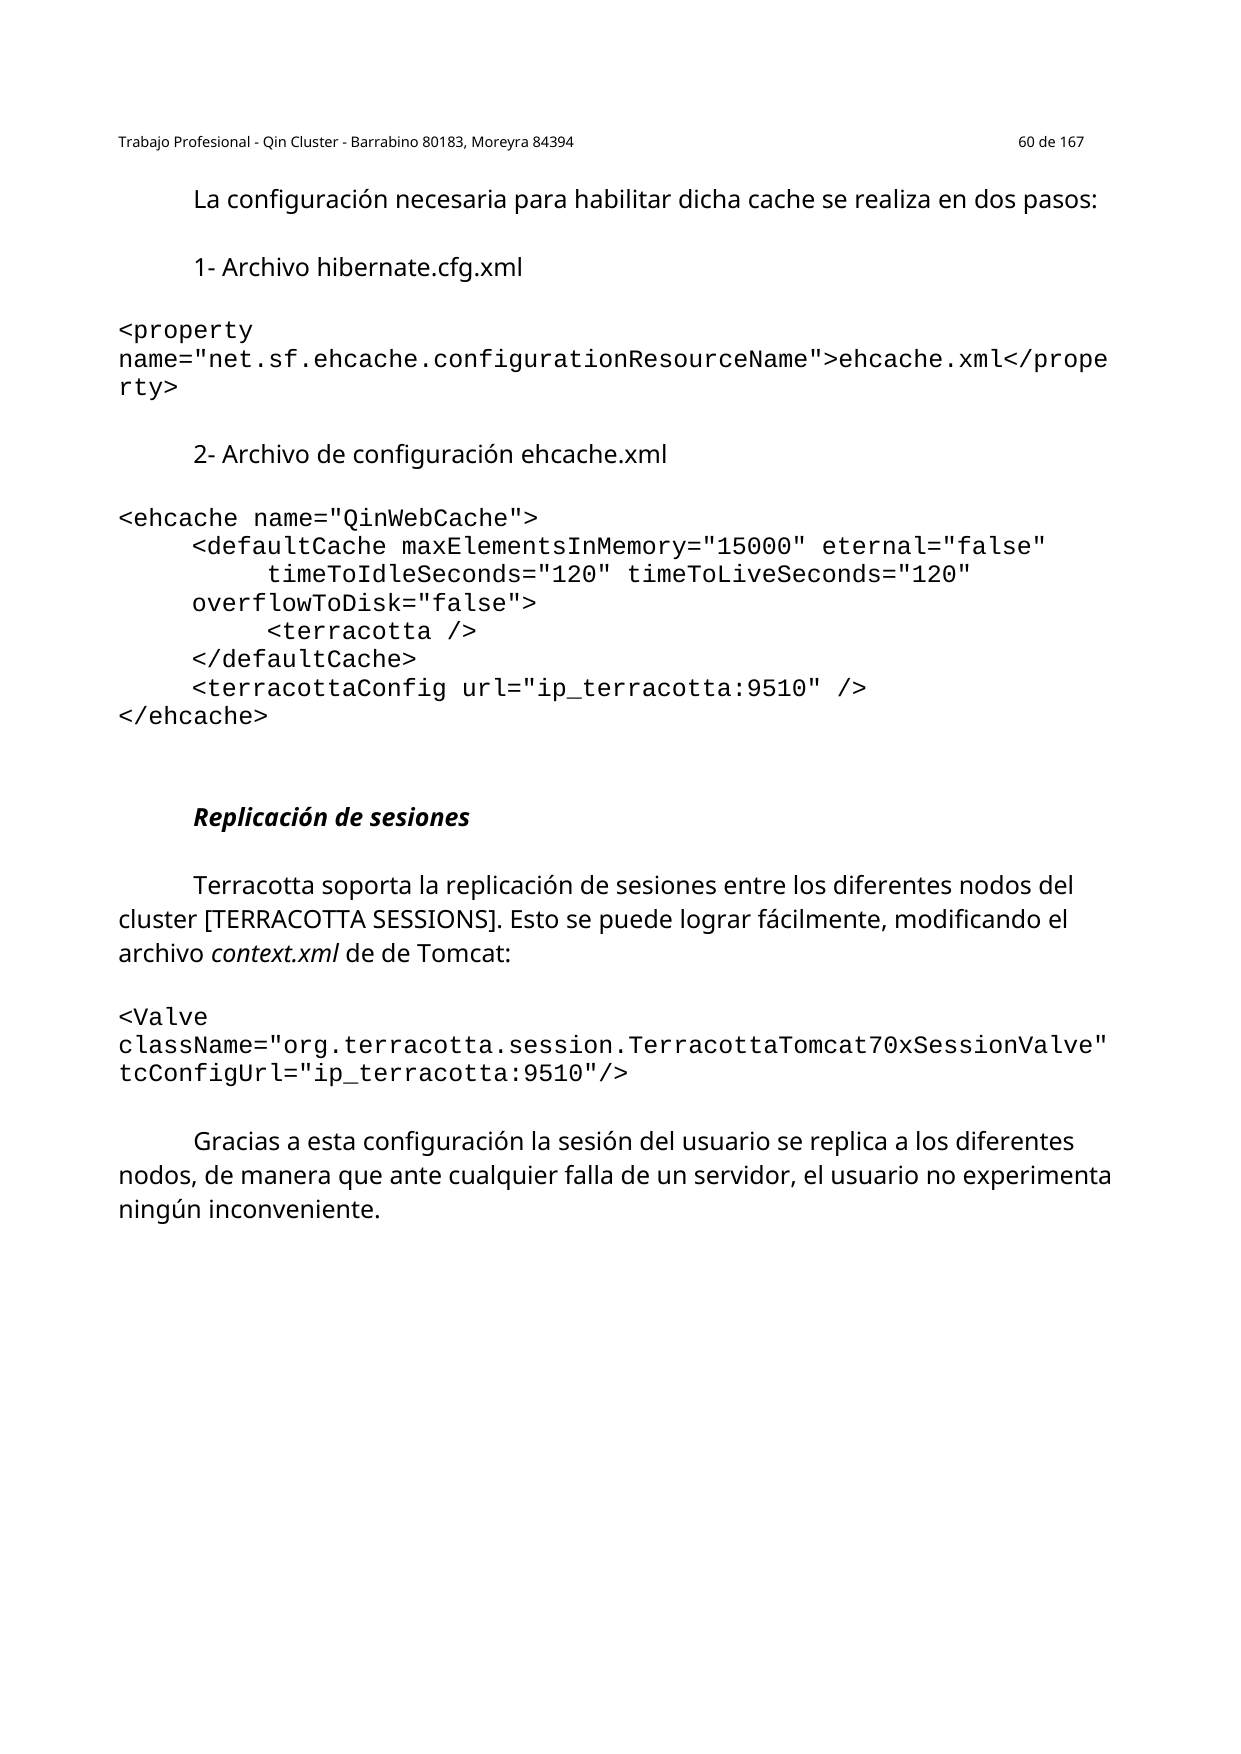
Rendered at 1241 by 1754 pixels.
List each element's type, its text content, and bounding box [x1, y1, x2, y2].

text <terracottaConfig url="ip_terracotta:9510" /> [192, 675, 1122, 703]
text </defaultCache> [192, 647, 1122, 675]
text La configuración necesaria para habilitar dicha cache se realiza en dos pasos: [118, 182, 1122, 216]
text </ehcache> [118, 703, 1122, 732]
text Gracias a esta configuración la sesión del usuario se replica a los diferentes nodos, de manera que ante cualquier falla de un servidor, el usuario no experimenta ningún inconveniente. [118, 1123, 1122, 1226]
text <Valve className="org.terracotta.session.TerracottaTomcat70xSessionValve" tcConfigUrl="ip_terracotta:9510"/> [118, 1004, 1122, 1089]
text Replicación de sesiones [118, 800, 1122, 834]
text timeToIdleSeconds="120" timeToLiveSeconds="120" overflowToDisk="false"> [192, 562, 1122, 618]
text 1- Archivo hibernate.cfg.xml [118, 250, 1122, 284]
text <property name="net.sf.ehcache.configurationResourceName">ehcache.xml</property> [118, 318, 1122, 403]
text <terracotta /> [192, 618, 1122, 647]
text <defaultCache maxElementsInMemory="15000" eternal="false" [192, 533, 1122, 562]
text 2- Archivo de configuración ehcache.xml [118, 437, 1122, 471]
text <ehcache name="QinWebCache"> [118, 505, 1122, 533]
text Terracotta soporta la replicación de sesiones entre los diferentes nodos del cluster [TERRACOTTA SESSIONS]. Esto se puede lograr fácilmente, modificando el archivo context.xml de de Tomcat: [118, 868, 1122, 970]
